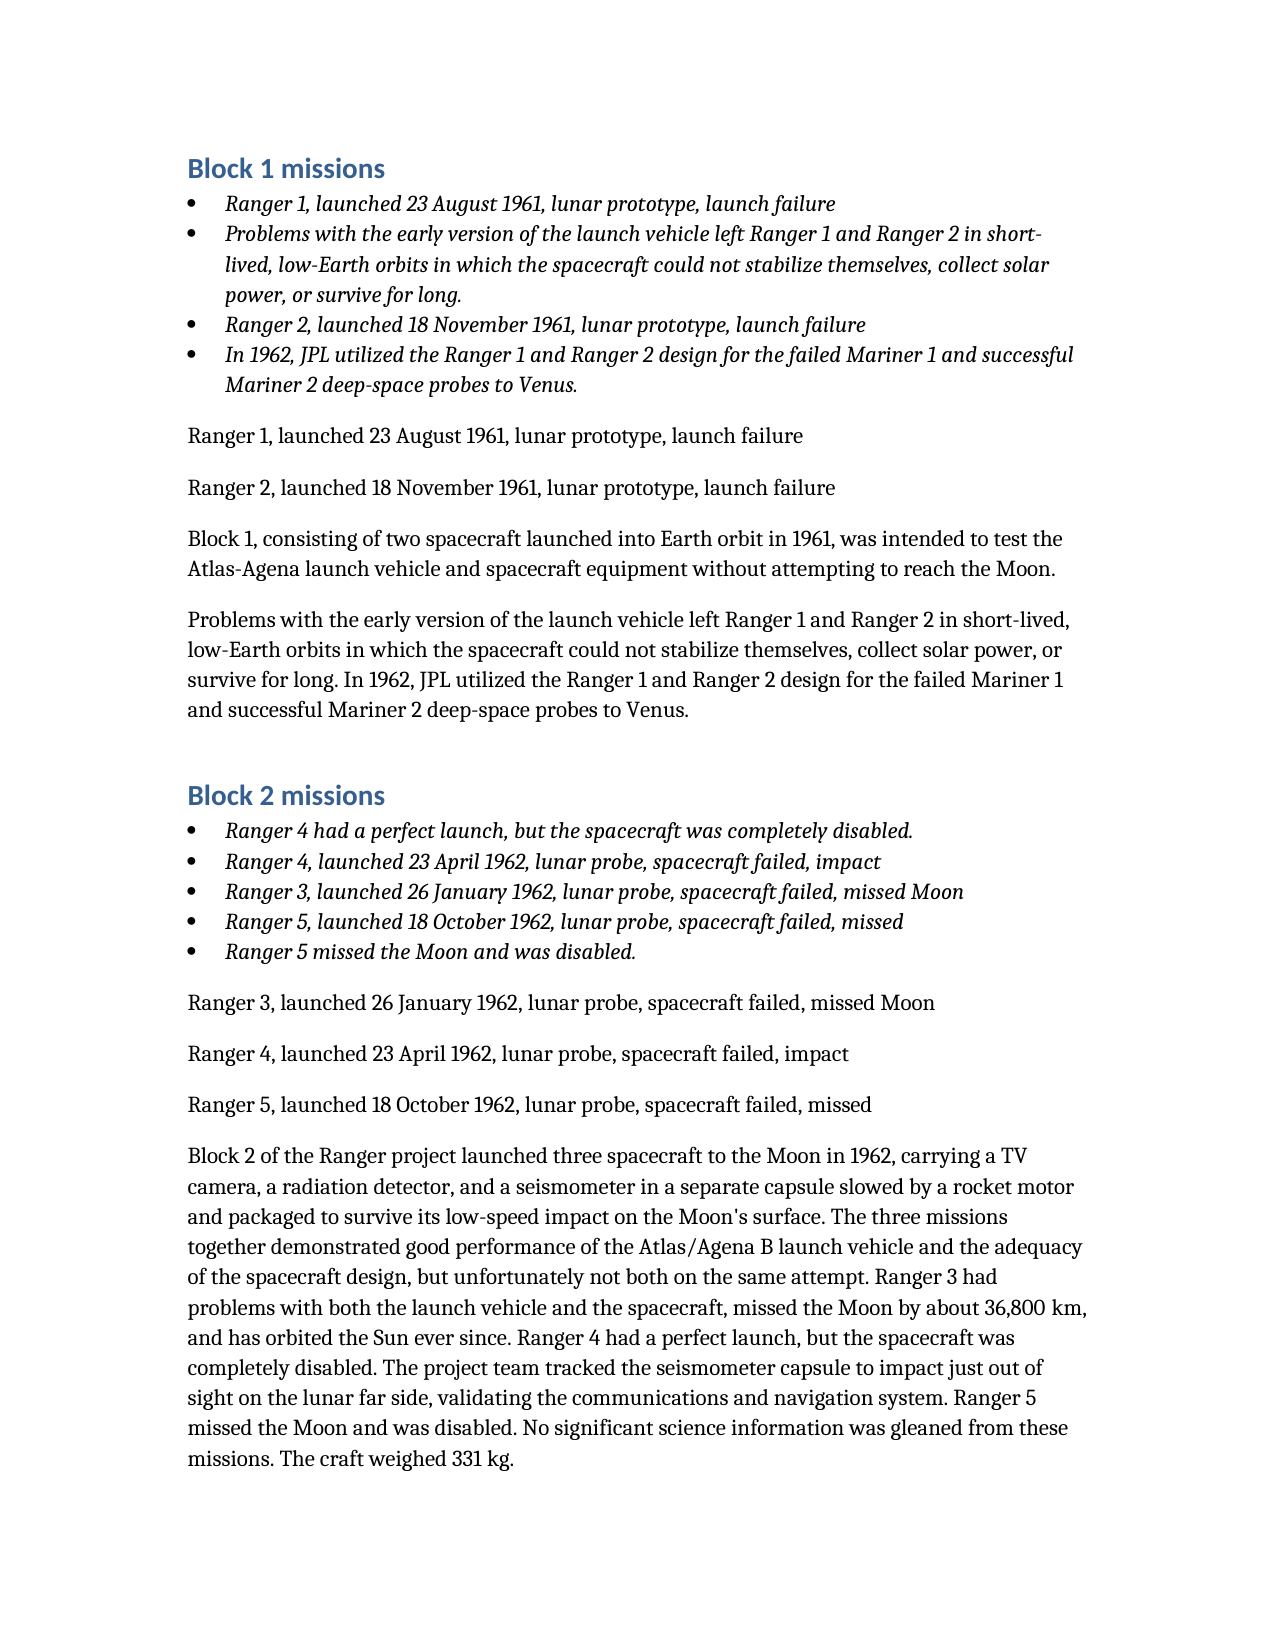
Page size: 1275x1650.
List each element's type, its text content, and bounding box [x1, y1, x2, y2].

list Ranger 4, launched 23 April 1962, lunar probe, spacecraft failed, impact [187, 848, 1087, 875]
list Problems with the early version of the launch vehicle left Ranger 1 and Ranger 2 in short-lived, low-Earth orbits in which the spacecraft could not stabilize themselves, collect solar power, or survive for long. [187, 221, 1087, 308]
text Ranger 3, launched 26 January 1962, lunar probe, spacecraft failed, missed Moon [187, 990, 1087, 1017]
text Ranger 4, launched 23 April 1962, lunar probe, spacecraft failed, impact [187, 1041, 1087, 1068]
text Block 1, consisting of two spacecraft launched into Earth orbit in 1961, was intended to test the Atlas-Agena launch vehicle and spacecraft equipment without attempting to reach the Moon. [187, 525, 1087, 582]
text Ranger 2, launched 18 November 1961, lunar prototype, launch failure [187, 474, 1087, 501]
text Ranger 5, launched 18 October 1962, lunar probe, spacecraft failed, missed [187, 1092, 1087, 1119]
list Ranger 1, launched 23 August 1961, lunar prototype, launch failure [187, 191, 1087, 217]
list In 1962, JPL utilized the Ranger 1 and Ranger 2 design for the failed Mariner 1 and successful Mariner 2 deep-space probes to Venus. [187, 342, 1087, 398]
list Ranger 4 had a perfect launch, but the spacecraft was completely disabled. [187, 818, 1087, 845]
list Ranger 5, launched 18 October 1962, lunar probe, spacecraft failed, missed [187, 909, 1087, 935]
list Ranger 5 missed the Moon and was disabled. [187, 939, 1087, 966]
subtitle Block 2 missions [187, 777, 1087, 813]
text Ranger 1, launched 23 August 1961, lunar prototype, launch failure [187, 423, 1087, 449]
subtitle Block 1 missions [187, 150, 1087, 186]
list Ranger 3, launched 26 January 1962, lunar probe, spacecraft failed, missed Moon [187, 879, 1087, 905]
text Block 2 of the Ranger project launched three spacecraft to the Moon in 1962, carrying a TV camera, a radiation detector, and a seismometer in a separate capsule slowed by a rocket motor and packaged to survive its low-speed impact on the Moon's surface. The three missions together demonstrated good performance of the Atlas/Agena B launch vehicle and the adequacy of the spacecraft design, but unfortunately not both on the same attempt. Ranger 3 had problems with both the launch vehicle and the spacecraft, missed the Moon by about 36,800 km, and has orbited the Sun ever since. Ranger 4 had a perfect launch, but the spacecraft was completely disabled. The project team tracked the seismometer capsule to impact just out of sight on the lunar far side, validating the communications and navigation system. Ranger 5 missed the Moon and was disabled. No significant science information was gleaned from these missions. The craft weighed 331 kg. [187, 1143, 1087, 1472]
text Problems with the early version of the launch vehicle left Ranger 1 and Ranger 2 in short-lived, low-Earth orbits in which the spacecraft could not stabilize themselves, collect solar power, or survive for long. In 1962, JPL utilized the Ranger 1 and Ranger 2 design for the failed Mariner 1 and successful Mariner 2 deep-space probes to Venus. [187, 607, 1087, 723]
list Ranger 2, launched 18 November 1961, lunar prototype, launch failure [187, 312, 1087, 338]
